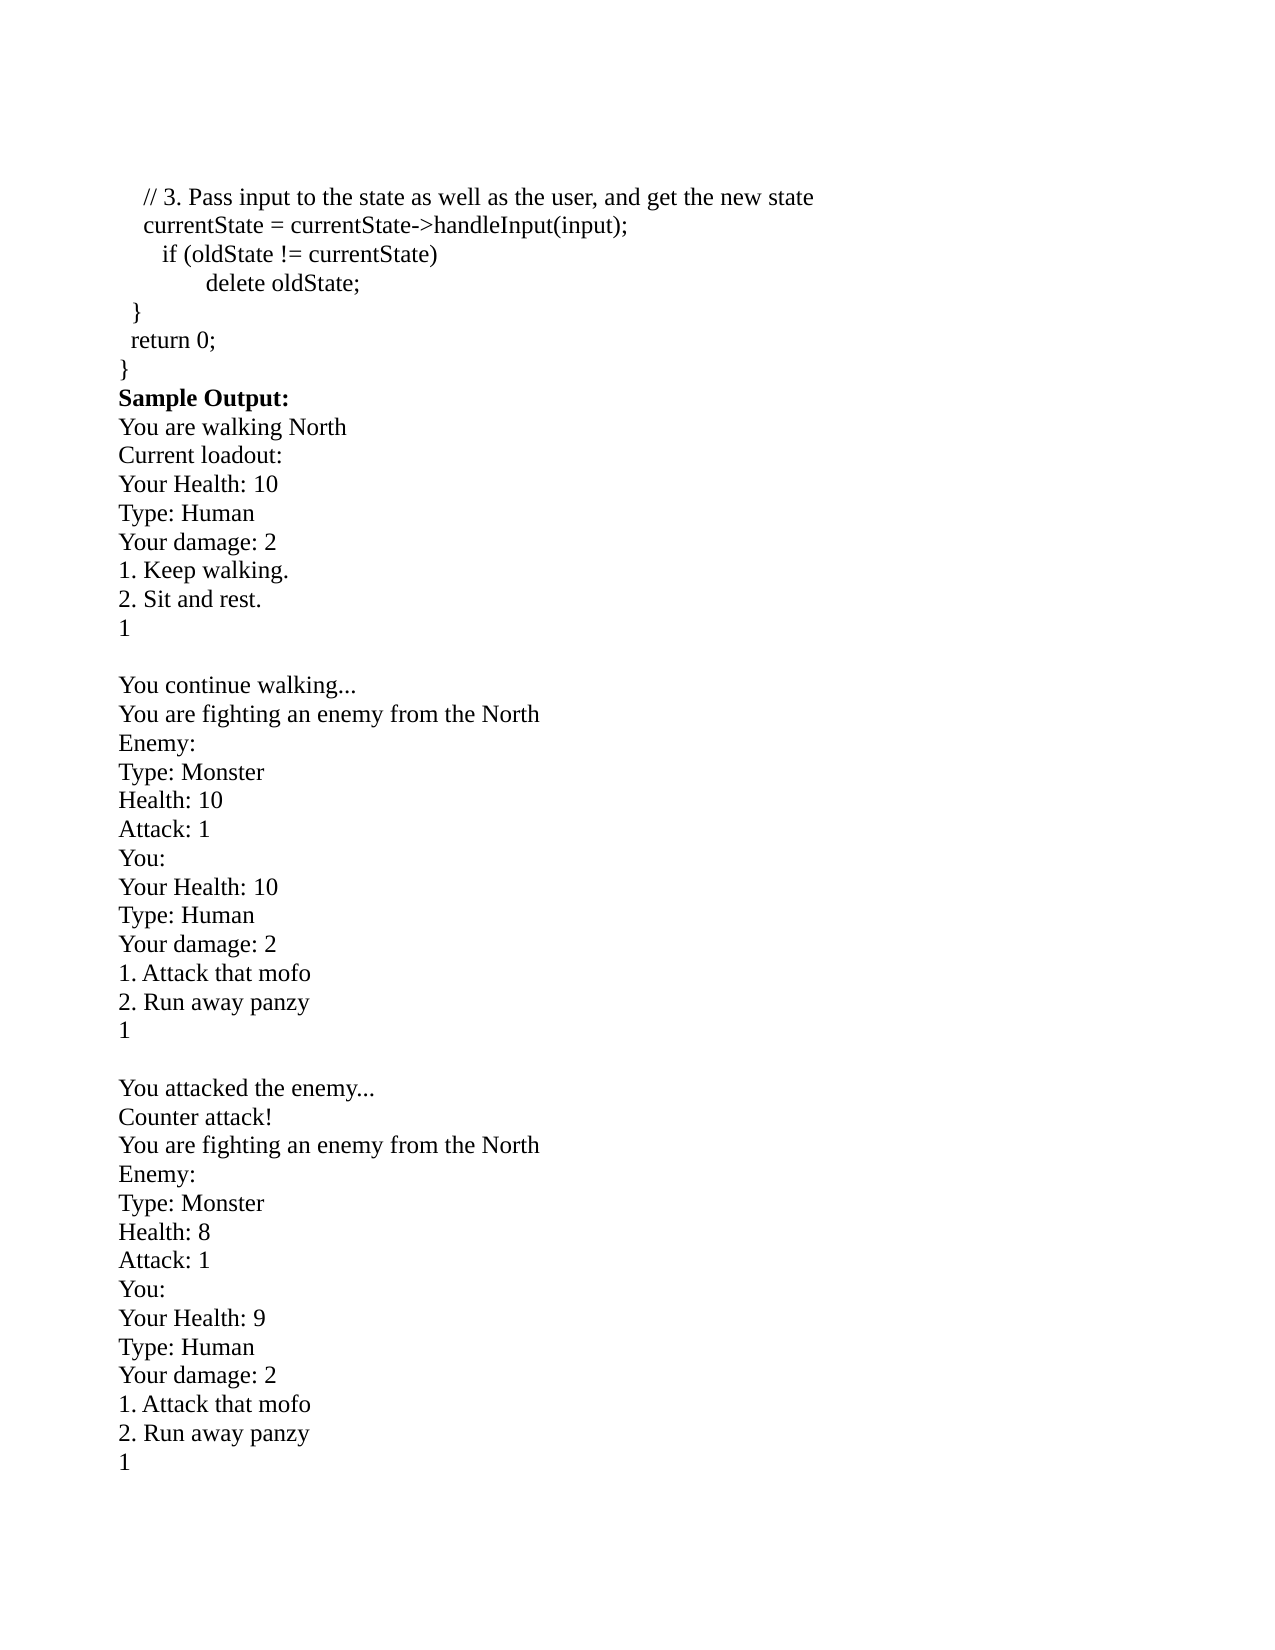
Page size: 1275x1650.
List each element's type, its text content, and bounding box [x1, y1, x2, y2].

text return 0; [118, 325, 1157, 354]
text 2. Run away panzy [118, 987, 1157, 1015]
text Your damage: 2 [118, 527, 1157, 555]
text 2. Sit and rest. [118, 584, 1157, 613]
text Sample Output: [118, 383, 1157, 412]
text Type: Human [118, 900, 1157, 929]
text // 3. Pass input to the state as well as the user, and get the new state [118, 182, 1157, 210]
text You are walking North [118, 412, 1157, 440]
text Enemy: [118, 728, 1157, 757]
text You attacked the enemy... [118, 1073, 1157, 1102]
text Type: Human [118, 498, 1157, 527]
text Attack: 1 [118, 814, 1157, 843]
text Type: Human [118, 1332, 1157, 1360]
text Counter attack! [118, 1102, 1157, 1130]
text 1 [118, 1015, 1157, 1044]
text Your damage: 2 [118, 1360, 1157, 1389]
text You: [118, 1274, 1157, 1303]
text 1 [118, 613, 1157, 642]
text 1 [118, 1447, 1157, 1475]
text 1. Attack that mofo [118, 1389, 1157, 1418]
text delete oldState; [118, 268, 1157, 297]
text Enemy: [118, 1159, 1157, 1188]
text Health: 10 [118, 785, 1157, 814]
text if (oldState != currentState) [118, 239, 1157, 268]
text 1. Attack that mofo [118, 958, 1157, 987]
text 2. Run away panzy [118, 1418, 1157, 1447]
text Your Health: 10 [118, 469, 1157, 498]
text You: [118, 843, 1157, 872]
text 1. Keep walking. [118, 555, 1157, 584]
text Type: Monster [118, 1188, 1157, 1217]
text You are fighting an enemy from the North [118, 1130, 1157, 1159]
text You are fighting an enemy from the North [118, 699, 1157, 728]
text You continue walking... [118, 670, 1157, 699]
text Your Health: 9 [118, 1303, 1157, 1332]
text Attack: 1 [118, 1245, 1157, 1274]
text Type: Monster [118, 757, 1157, 785]
text currentState = currentState->handleInput(input); [118, 210, 1157, 239]
text } [118, 354, 1157, 383]
text Current loadout: [118, 440, 1157, 469]
text Health: 8 [118, 1217, 1157, 1245]
text } [118, 297, 1157, 325]
text Your damage: 2 [118, 929, 1157, 958]
text Your Health: 10 [118, 872, 1157, 900]
